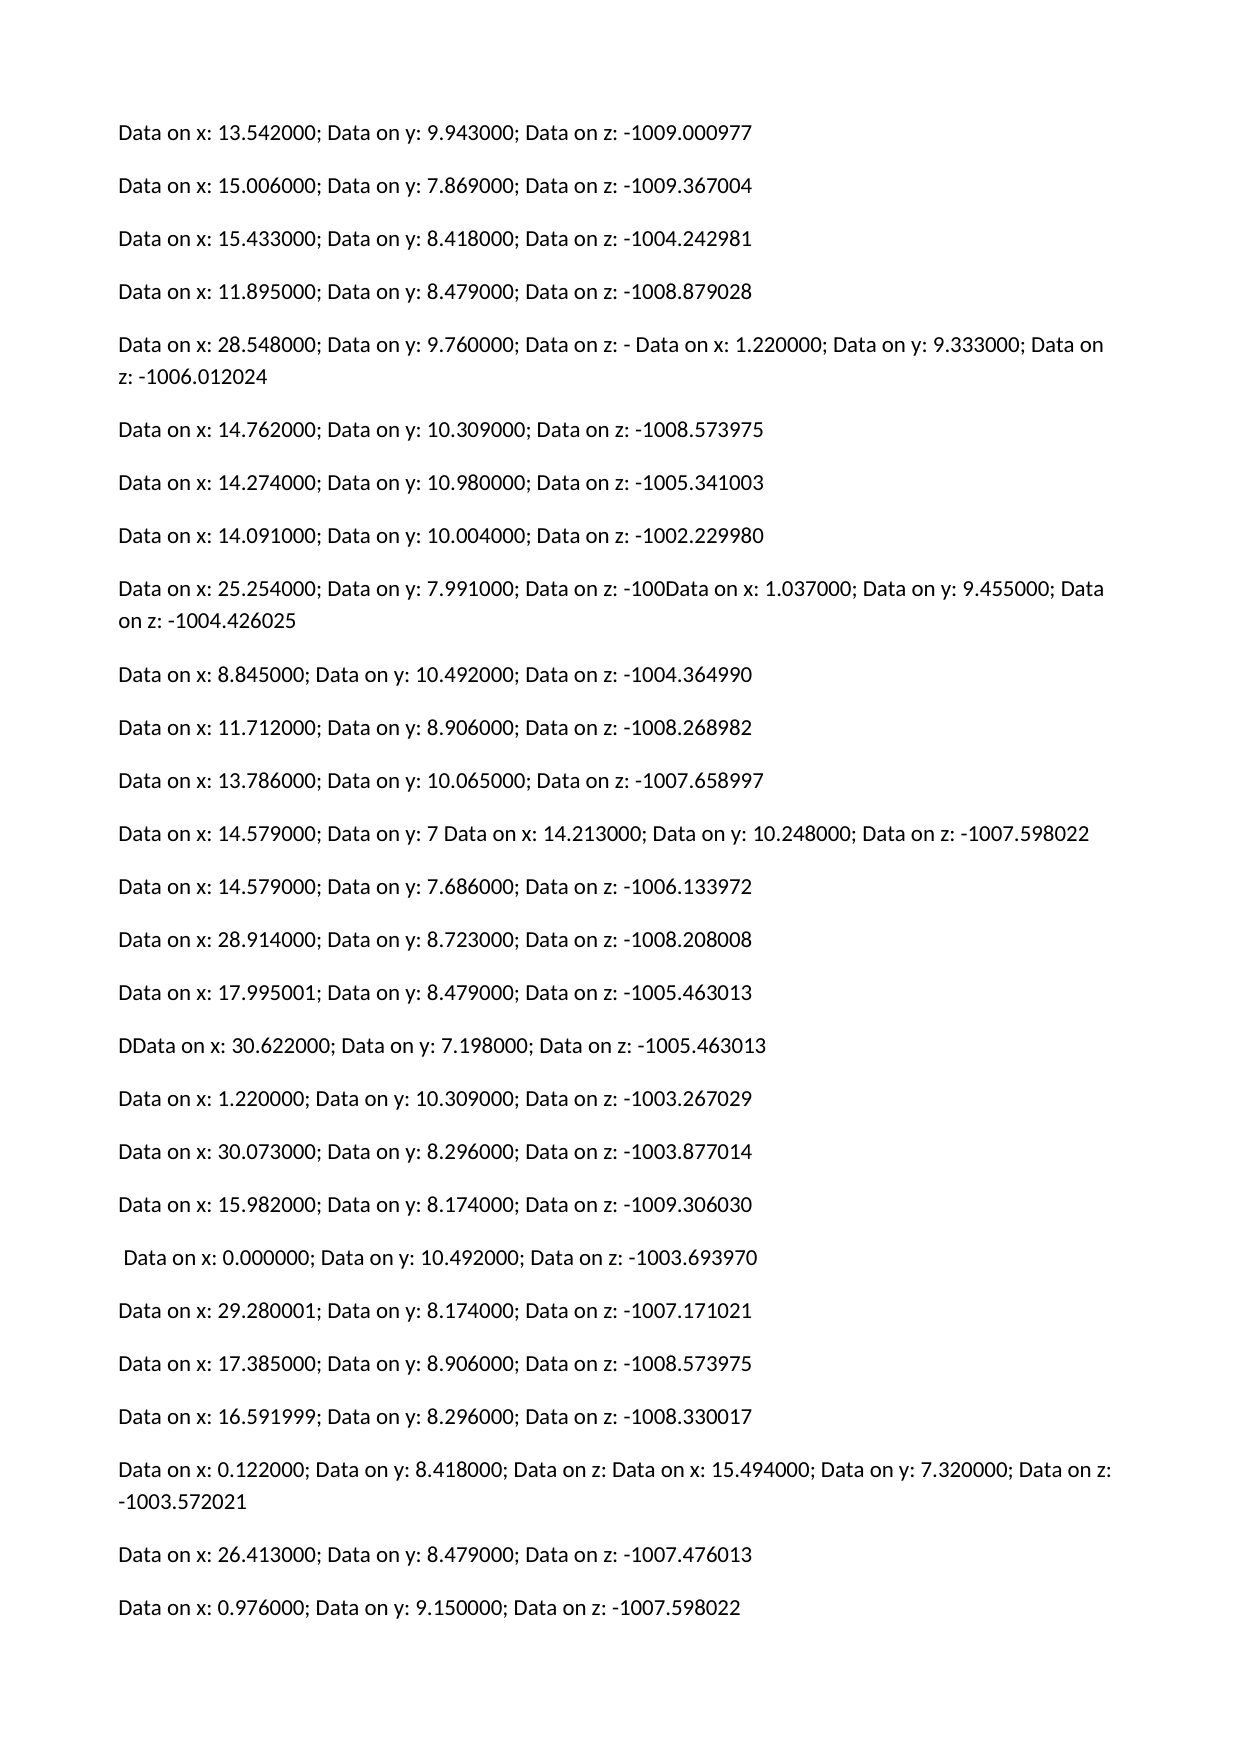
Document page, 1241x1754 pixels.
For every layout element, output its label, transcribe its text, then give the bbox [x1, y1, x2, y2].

text DData on x: 30.622000; Data on y: 7.198000; Data on z: -1005.463013 [118, 1031, 1122, 1059]
text Data on x: 17.385000; Data on y: 8.906000; Data on z: -1008.573975 [118, 1349, 1122, 1377]
text Data on x: 29.280001; Data on y: 8.174000; Data on z: -1007.171021 [118, 1296, 1122, 1324]
text Data on x: 11.895000; Data on y: 8.479000; Data on z: -1008.879028 [118, 277, 1122, 305]
text Data on x: 15.982000; Data on y: 8.174000; Data on z: -1009.306030 [118, 1190, 1122, 1218]
text Data on x: 8.845000; Data on y: 10.492000; Data on z: -1004.364990 [118, 660, 1122, 688]
text Data on x: 15.433000; Data on y: 8.418000; Data on z: -1004.242981 [118, 224, 1122, 252]
text Data on x: 30.073000; Data on y: 8.296000; Data on z: -1003.877014 [118, 1137, 1122, 1165]
text Data on x: 0.000000; Data on y: 10.492000; Data on z: -1003.693970 [118, 1243, 1122, 1271]
text Data on x: 28.914000; Data on y: 8.723000; Data on z: -1008.208008 [118, 925, 1122, 953]
text Data on x: 0.122000; Data on y: 8.418000; Data on z: Data on x: 15.494000; Data on y: 7.320000; Data on z: -1003.572021 [118, 1455, 1122, 1515]
text Data on x: 11.712000; Data on y: 8.906000; Data on z: -1008.268982 [118, 713, 1122, 741]
text Data on x: 28.548000; Data on y: 9.760000; Data on z: - Data on x: 1.220000; Data on y: 9.333000; Data on z: -1006.012024 [118, 330, 1122, 390]
text Data on x: 14.579000; Data on y: 7 Data on x: 14.213000; Data on y: 10.248000; Data on z: -1007.598022 [118, 819, 1122, 847]
text Data on x: 25.254000; Data on y: 7.991000; Data on z: -100Data on x: 1.037000; Data on y: 9.455000; Data on z: -1004.426025 [118, 574, 1122, 635]
text Data on x: 15.006000; Data on y: 7.869000; Data on z: -1009.367004 [118, 171, 1122, 199]
text Data on x: 1.220000; Data on y: 10.309000; Data on z: -1003.267029 [118, 1084, 1122, 1112]
text Data on x: 14.579000; Data on y: 7.686000; Data on z: -1006.133972 [118, 872, 1122, 900]
text Data on x: 16.591999; Data on y: 8.296000; Data on z: -1008.330017 [118, 1402, 1122, 1430]
text Data on x: 14.274000; Data on y: 10.980000; Data on z: -1005.341003 [118, 468, 1122, 496]
text Data on x: 0.976000; Data on y: 9.150000; Data on z: -1007.598022 [118, 1593, 1122, 1621]
text Data on x: 26.413000; Data on y: 8.479000; Data on z: -1007.476013 [118, 1540, 1122, 1568]
text Data on x: 14.091000; Data on y: 10.004000; Data on z: -1002.229980 [118, 521, 1122, 549]
text Data on x: 13.542000; Data on y: 9.943000; Data on z: -1009.000977 [118, 118, 1122, 146]
text Data on x: 14.762000; Data on y: 10.309000; Data on z: -1008.573975 [118, 415, 1122, 443]
text Data on x: 13.786000; Data on y: 10.065000; Data on z: -1007.658997 [118, 766, 1122, 794]
text Data on x: 17.995001; Data on y: 8.479000; Data on z: -1005.463013 [118, 978, 1122, 1006]
